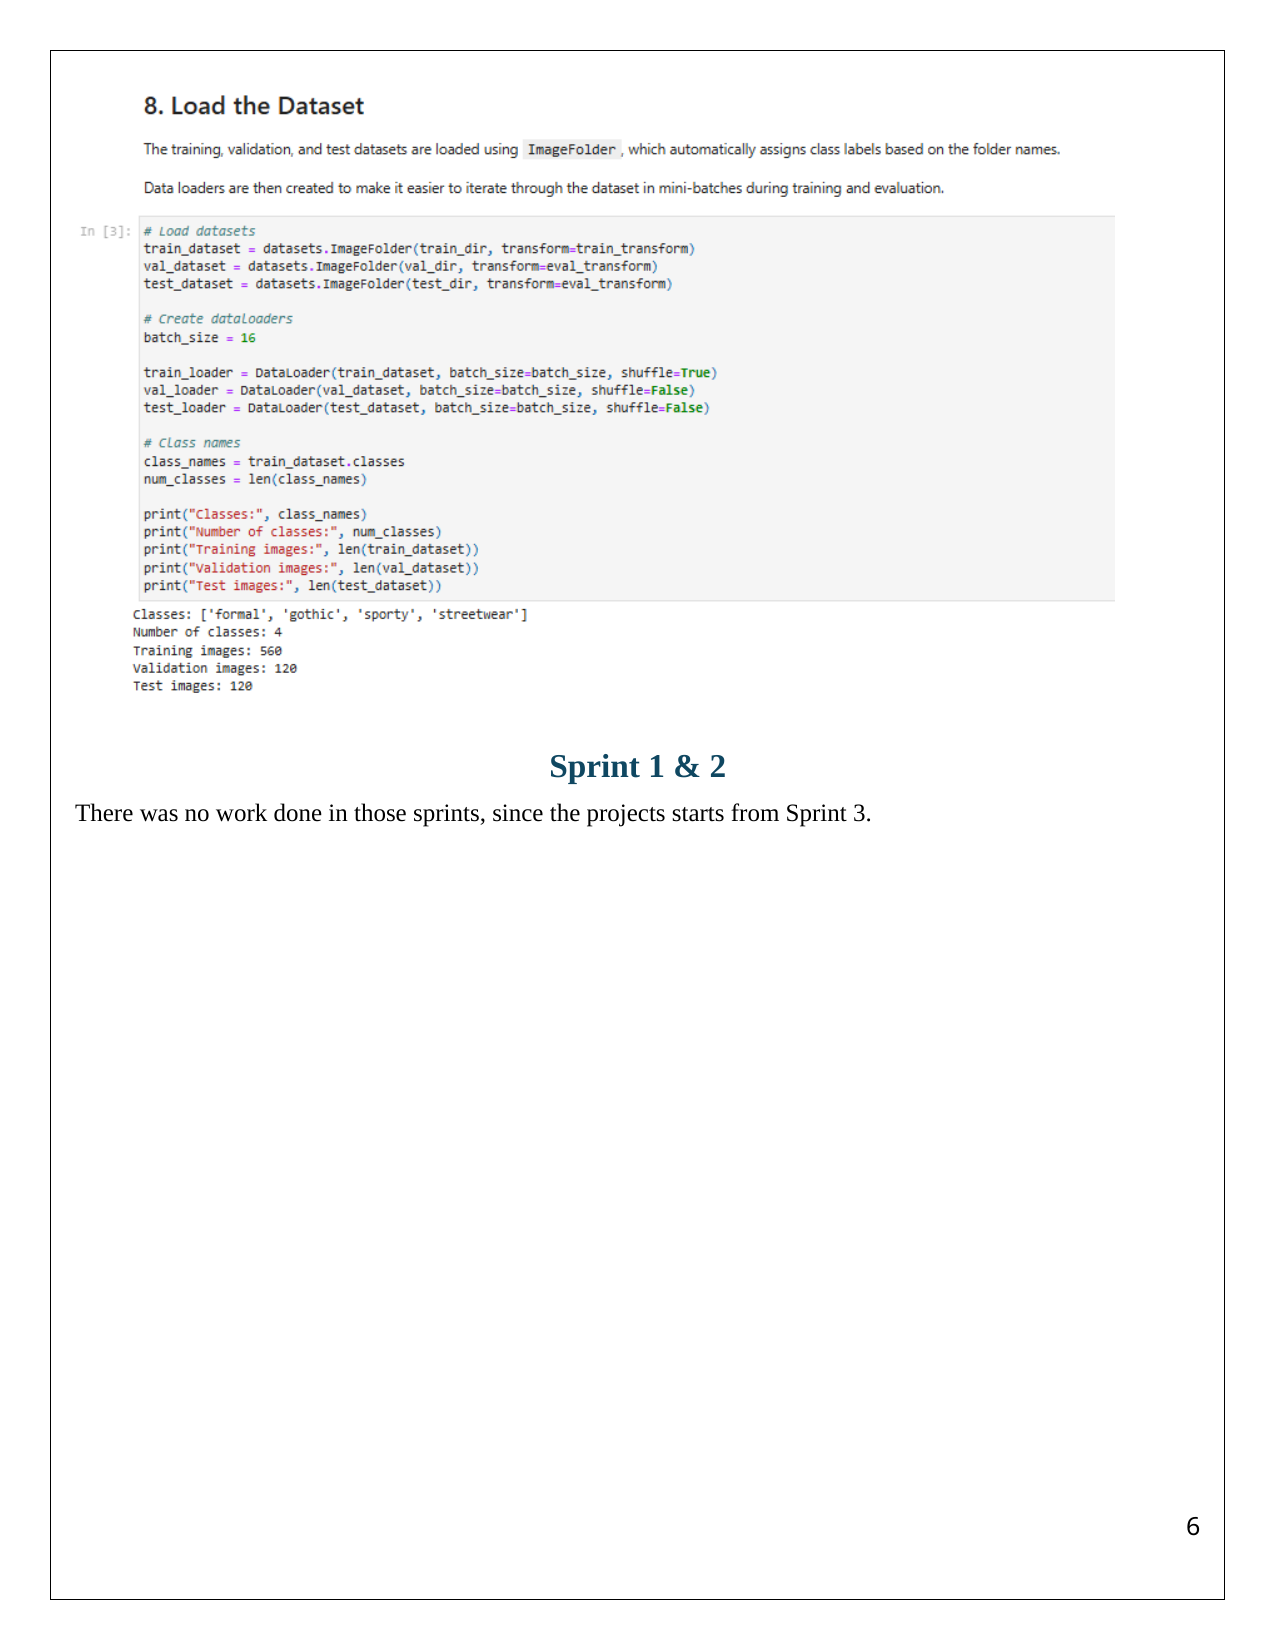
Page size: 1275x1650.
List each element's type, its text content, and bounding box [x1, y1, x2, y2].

subtitle Sprint 1 & 2 [75, 746, 1200, 784]
text There was no work done in those sprints, since the projects starts from Sprint 3. [75, 798, 1200, 827]
